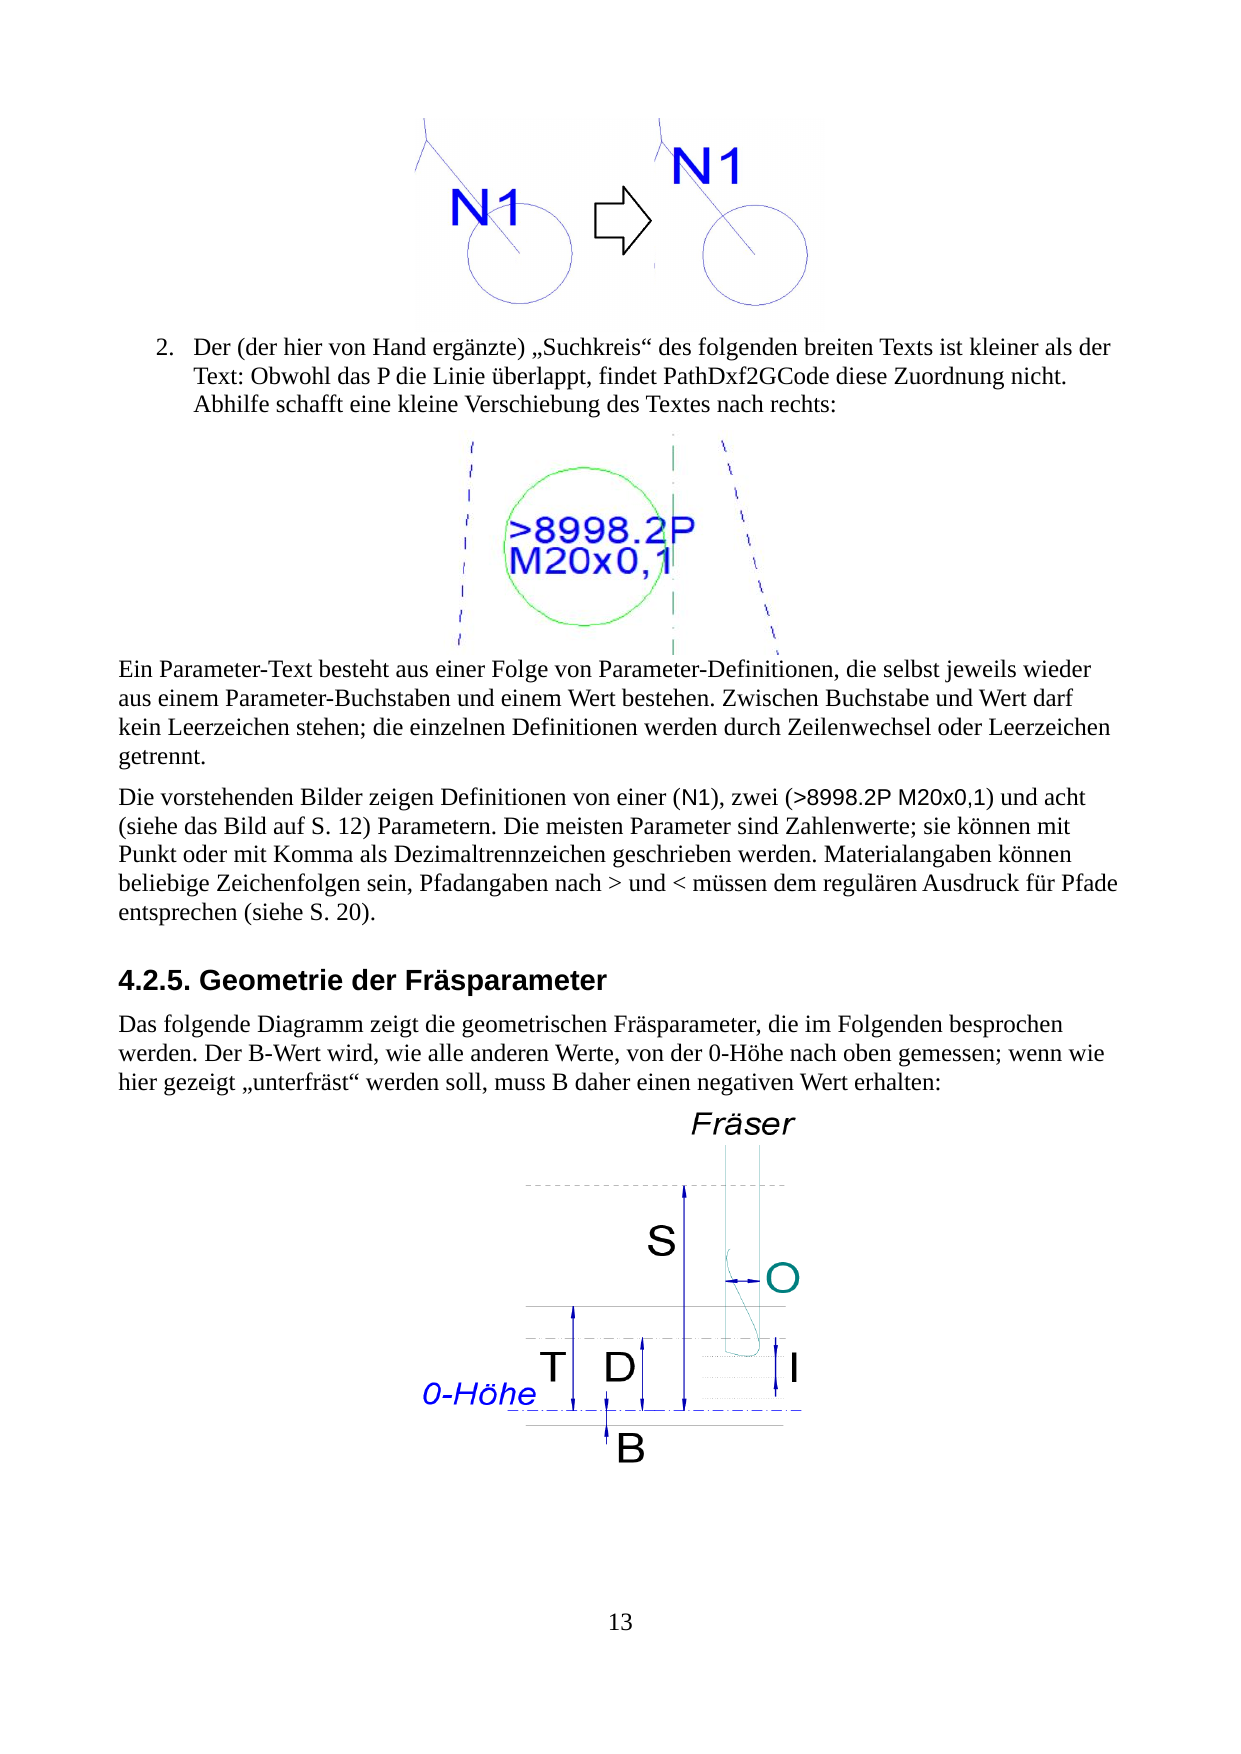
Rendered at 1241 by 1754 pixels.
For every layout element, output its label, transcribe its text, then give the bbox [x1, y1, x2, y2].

text Ein Parameter-Text besteht aus einer Folge von Parameter-Definitionen, die selbst jeweils wieder aus einem Parameter-Buchstaben und einem Wert bestehen. Zwischen Buchstabe und Wert darf kein Leerzeichen stehen; die einzelnen Definitionen werden durch Zeilenwechsel oder Leerzeichen getrennt. [118, 431, 1122, 769]
picture [443, 430, 797, 655]
subtitle 4.2.5. Geometrie der Fräsparameter [118, 963, 1122, 997]
list Der (der hier von Hand ergänzte) „Suchkreis“ des folgenden breiten Texts ist kleiner als der Text: Obwohl das P die Linie überlappt, findet PathDxf2GCode diese Zuordnung nicht. Abhilfe schafft eine kleine Verschiebung des Textes nach rechts: [156, 118, 1122, 418]
text Das folgende Diagramm zeigt die geometrischen Fräsparameter, die im Folgenden besprochen werden. Der B-Wert wird, wie alle anderen Werte, von der 0-Höhe nach oben gemessen; wenn wie hier gezeigt „unterfräst“ werden soll, muss B daher einen negativen Wert erhalten: [118, 1009, 1122, 1096]
text Die vorstehenden Bilder zeigen Definitionen von einer (N1), zwei (>8998.2P M20x0,1) und acht (siehe das Bild auf S. 11) Parametern. Die meisten Parameter sind Zahlenwerte; sie können mit Punkt oder mit Komma als Dezimaltrennzeichen geschrieben werden. Materialangaben können beliebige Zeichenfolgen sein, Pfadangaben nach > und < müssen dem regulären Ausdruck für Pfade entsprechen (siehe S. 19). [118, 782, 1122, 926]
